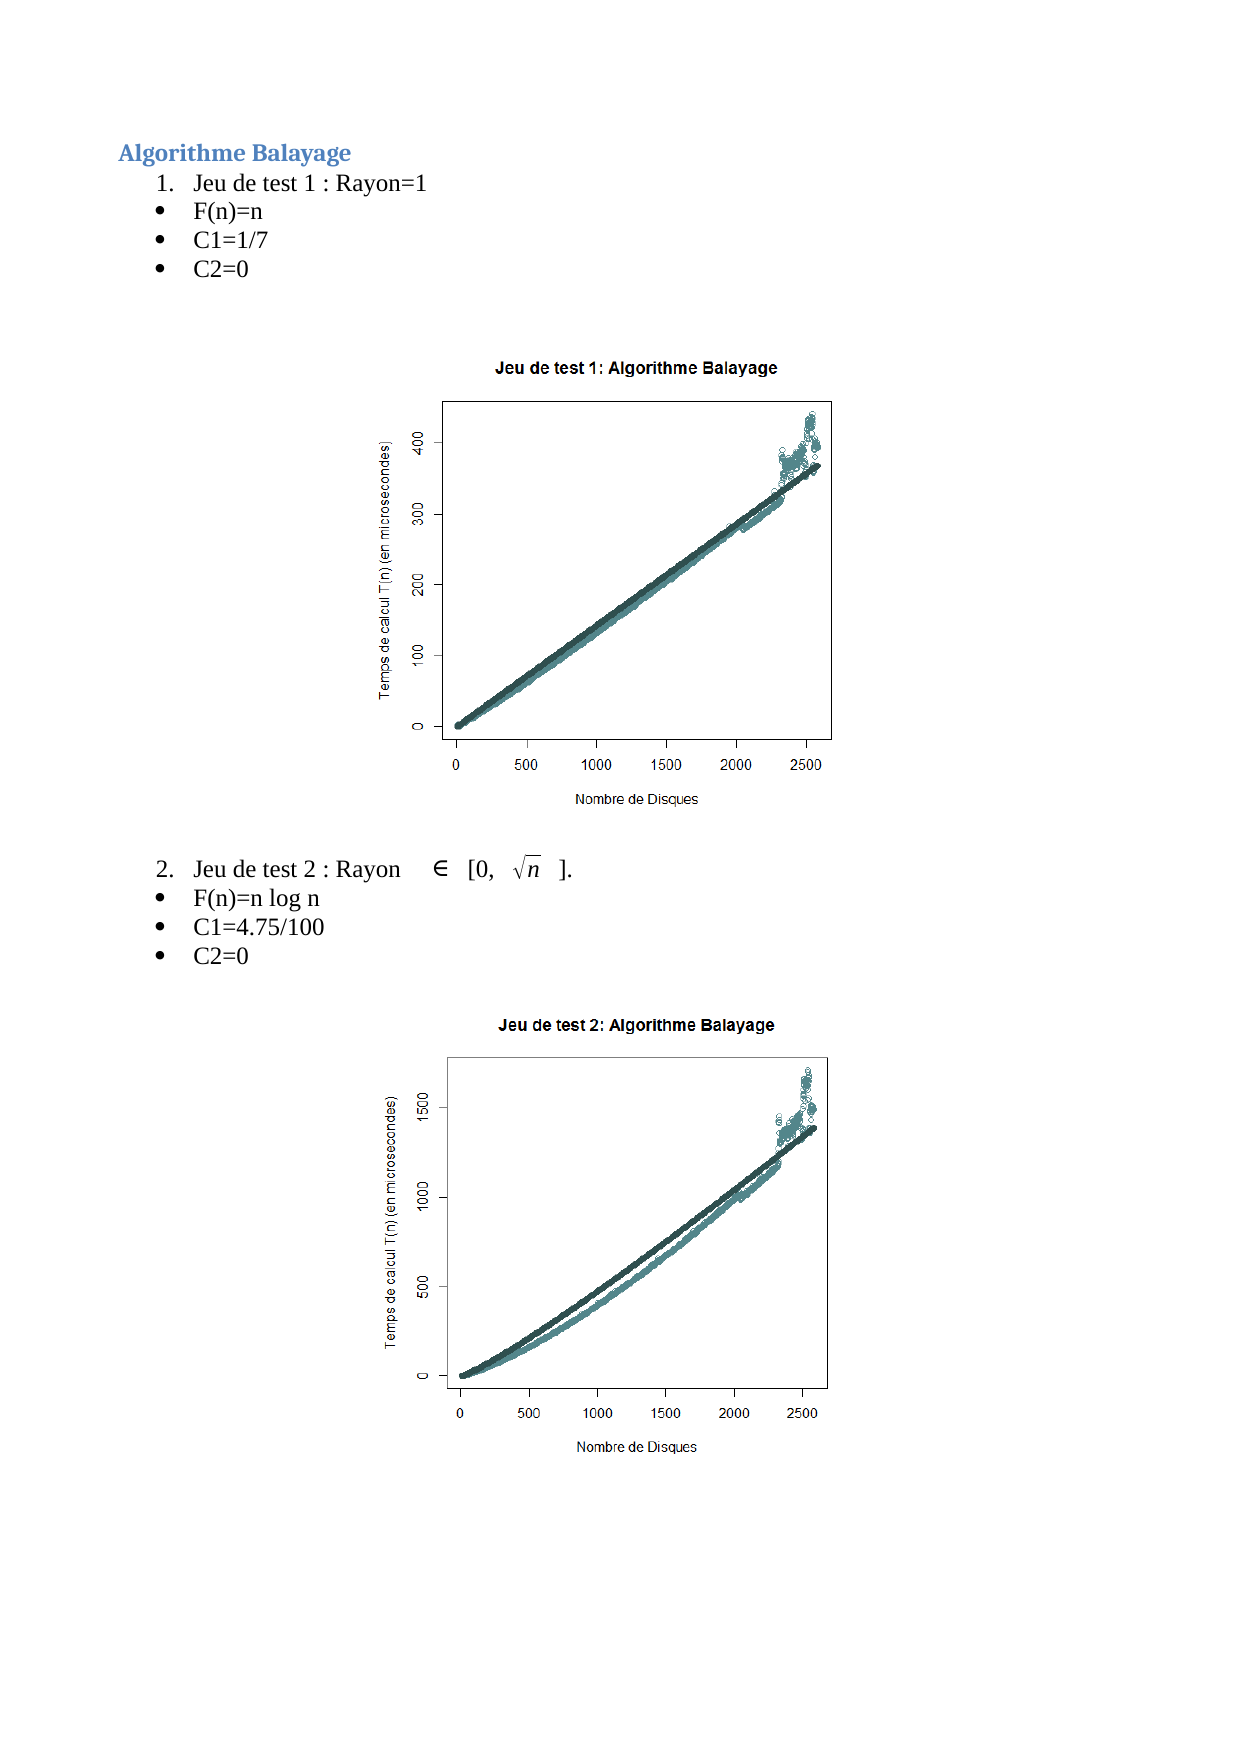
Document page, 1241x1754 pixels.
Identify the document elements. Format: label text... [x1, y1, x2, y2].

list Jeu de test 1 : Rayon=1 [156, 168, 1122, 196]
picture [373, 332, 867, 825]
picture [379, 990, 862, 1472]
list C1=4.75/100 [156, 912, 1122, 941]
list F(n)=n [156, 196, 1122, 225]
list F(n)=n log n [156, 883, 1122, 912]
list C2=0 [156, 941, 1122, 970]
list C1=1/7 [156, 225, 1122, 254]
list Jeu de test 2 : Rayon [0,]. [156, 854, 1122, 883]
subtitle Algorithme Balayage [118, 139, 1122, 168]
list C2=0 [156, 254, 1122, 283]
